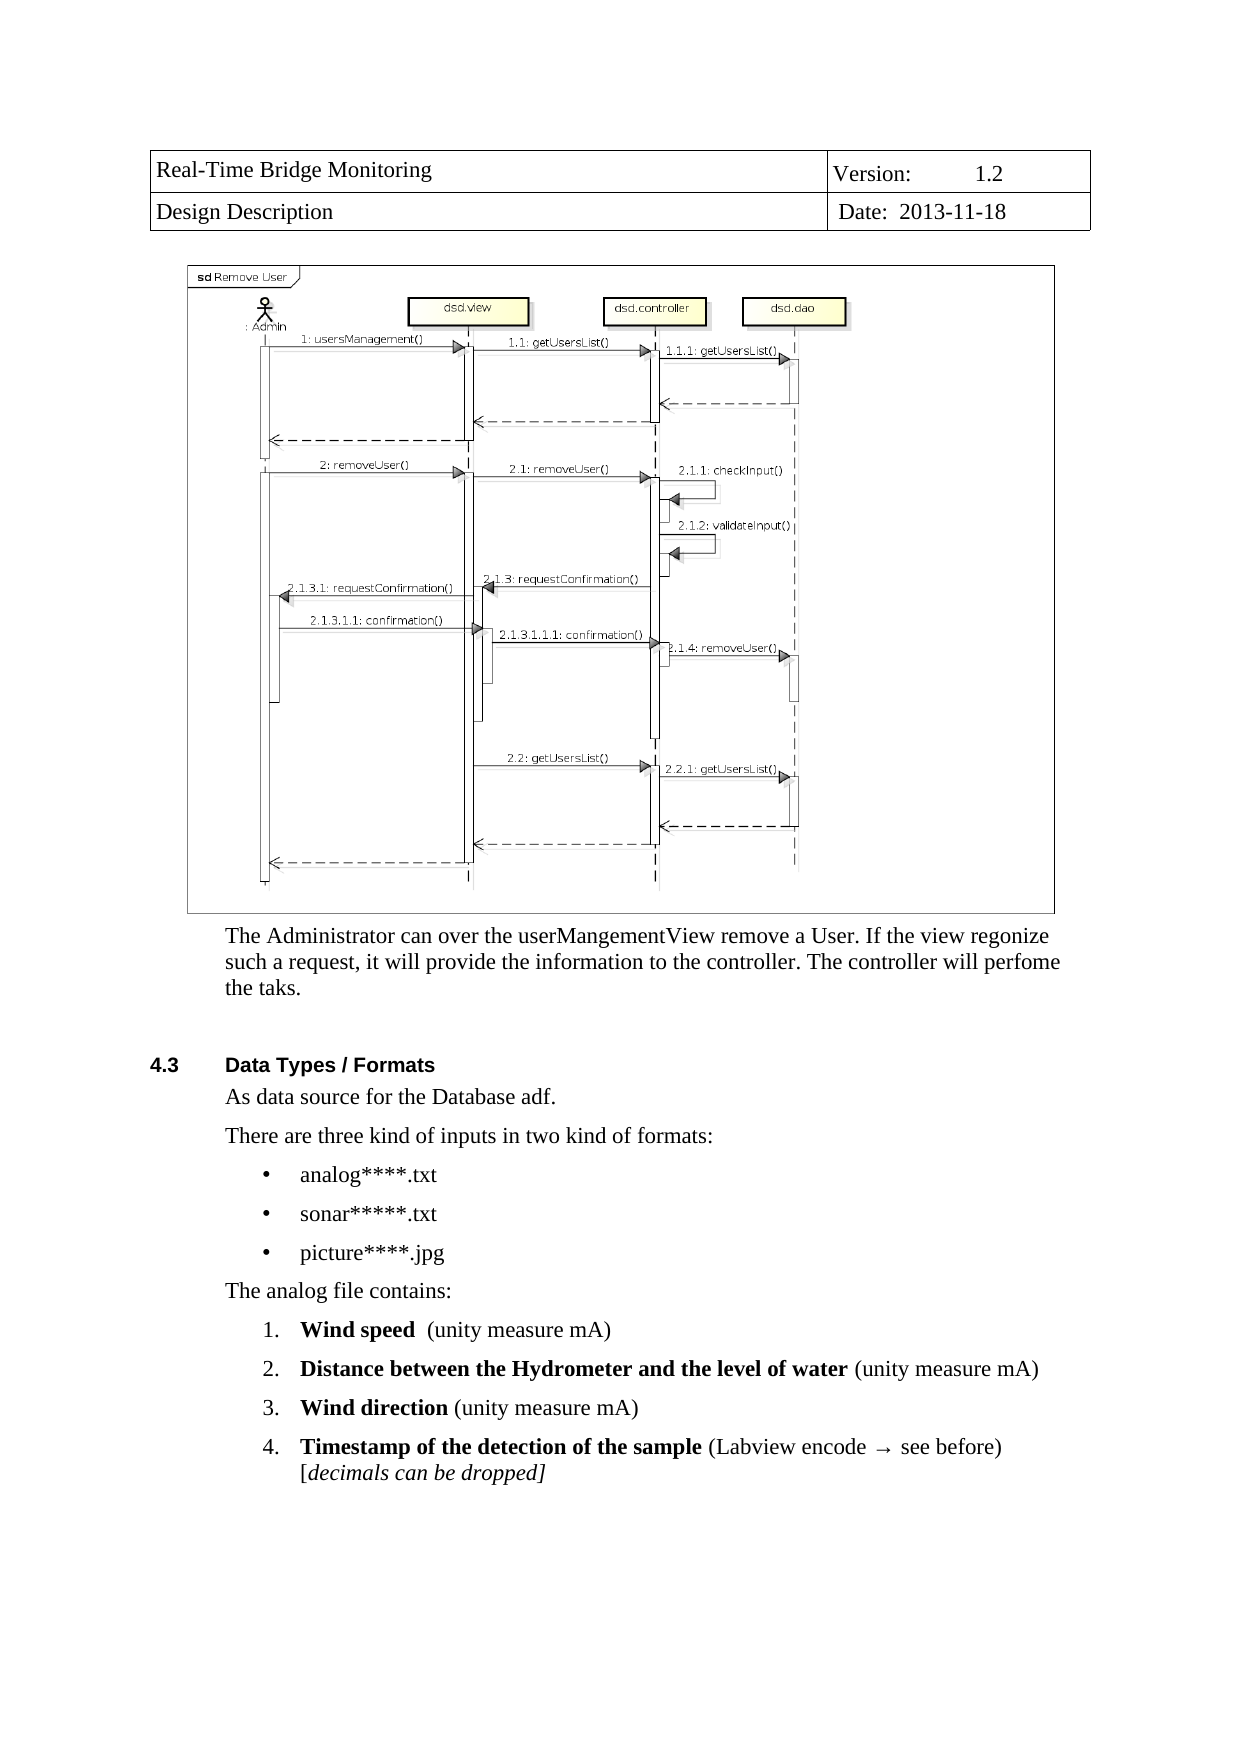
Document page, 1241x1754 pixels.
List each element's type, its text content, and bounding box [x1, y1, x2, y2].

text The analog file contains: [225, 1278, 1090, 1304]
picture [178, 256, 1063, 922]
text The Administrator can over the userMangementView remove a User. If the view regonize such a request, it will provide the information to the controller. The controller will perfome the taks. [225, 256, 1090, 1001]
list Wind speed (unity measure mA) [262, 1316, 1090, 1343]
subtitle Data Types / Formats [150, 1052, 1090, 1077]
list Timestamp of the detection of the sample (Labview encode → see before)[decimals can be dropped] [262, 1433, 1090, 1486]
list Distance between the Hydrometer and the level of water (unity measure mA) [262, 1355, 1090, 1382]
list Wind direction (unity measure mA) [262, 1394, 1090, 1421]
text As data source for the Database adf. [225, 1083, 1090, 1110]
text There are three kind of inputs in two kind of formats: [225, 1122, 1090, 1148]
list picture****.jpg [262, 1239, 1090, 1265]
list analog****.txt [262, 1161, 1090, 1187]
list sonar*****.txt [262, 1200, 1090, 1226]
